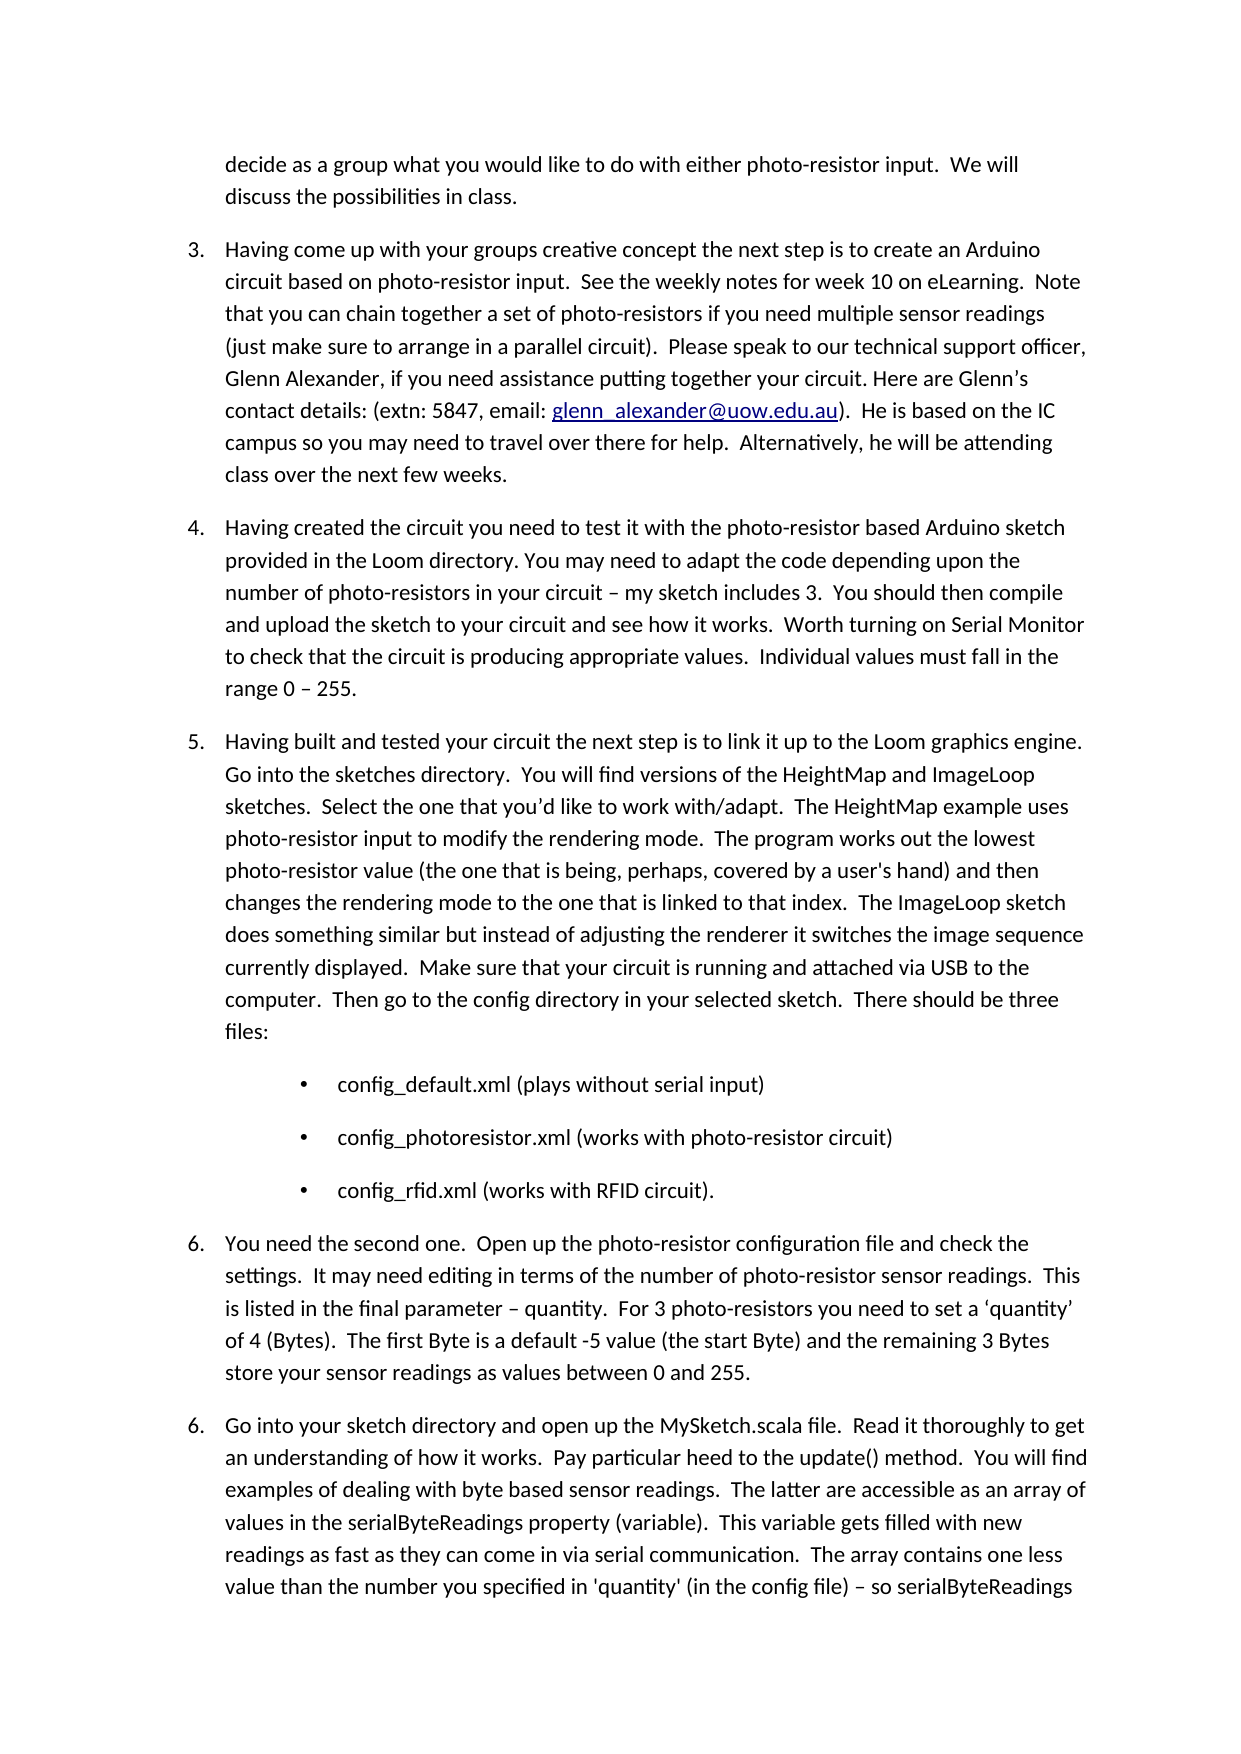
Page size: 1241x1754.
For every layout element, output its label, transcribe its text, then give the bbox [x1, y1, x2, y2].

list Go into your sketch directory and open up the MySketch.scala file. Read it thoroughly to get an understanding of how it works. Pay particular heed to the update() method. You will find examples of dealing with byte based sensor readings. The latter are accessible as an array of values in the serialByteReadings property (variable). This variable gets filled with new readings as fast as they can come in via serial communication. The array contains one less value than the number you specified in 'quantity' (in the config file) – so serialByteReadings [187, 1411, 1090, 1600]
list Having come up with your groups creative concept the next step is to create an Arduino circuit based on photo-resistor input. See the weekly notes for week 10 on eLearning. Note that you can chain together a set of photo-resistors if you need multiple sensor readings (just make sure to arrange in a parallel circuit). Please speak to our technical support officer, Glenn Alexander, if you need assistance putting together your circuit. Here are Glenn’s contact details: (extn: 5847, email: glenn_alexander@uow.edu.au). He is based on the IC campus so you may need to travel over there for help. Alternatively, he will be attending class over the next few weeks. [187, 235, 1090, 488]
list config_rfid.xml (works with RFID circuit). [300, 1176, 1090, 1204]
list config_photoresistor.xml (works with photo-resistor circuit) [300, 1123, 1090, 1151]
list You need the second one. Open up the photo-resistor configuration file and check the settings. It may need editing in terms of the number of photo-resistor sensor readings. This is listed in the final parameter – quantity. For 3 photo-resistors you need to set a ‘quantity’ of 4 (Bytes). The first Byte is a default -5 value (the start Byte) and the remaining 3 Bytes store your sensor readings as values between 0 and 255. [187, 1229, 1090, 1386]
list decide as a group what you would like to do with either photo-resistor input. We will discuss the possibilities in class. [187, 150, 1090, 210]
list Having created the circuit you need to test it with the photo-resistor based Arduino sketch provided in the Loom directory. You may need to adapt the code depending upon the number of photo-resistors in your circuit – my sketch includes 3. You should then compile and upload the sketch to your circuit and see how it works. Worth turning on Serial Monitor to check that the circuit is producing appropriate values. Individual values must fall in the range 0 – 255. [187, 513, 1090, 702]
list config_default.xml (plays without serial input) [300, 1070, 1090, 1098]
list Having built and tested your circuit the next step is to link it up to the Loom graphics engine. Go into the sketches directory. You will find versions of the HeightMap and ImageLoop sketches. Select the one that you’d like to work with/adapt. The HeightMap example uses photo-resistor input to modify the rendering mode. The program works out the lowest photo-resistor value (the one that is being, perhaps, covered by a user's hand) and then changes the rendering mode to the one that is linked to that index. The ImageLoop sketch does something similar but instead of adjusting the renderer it switches the image sequence currently displayed. Make sure that your circuit is running and attached via USB to the computer. Then go to the config directory in your selected sketch. There should be three files: [187, 727, 1090, 1045]
